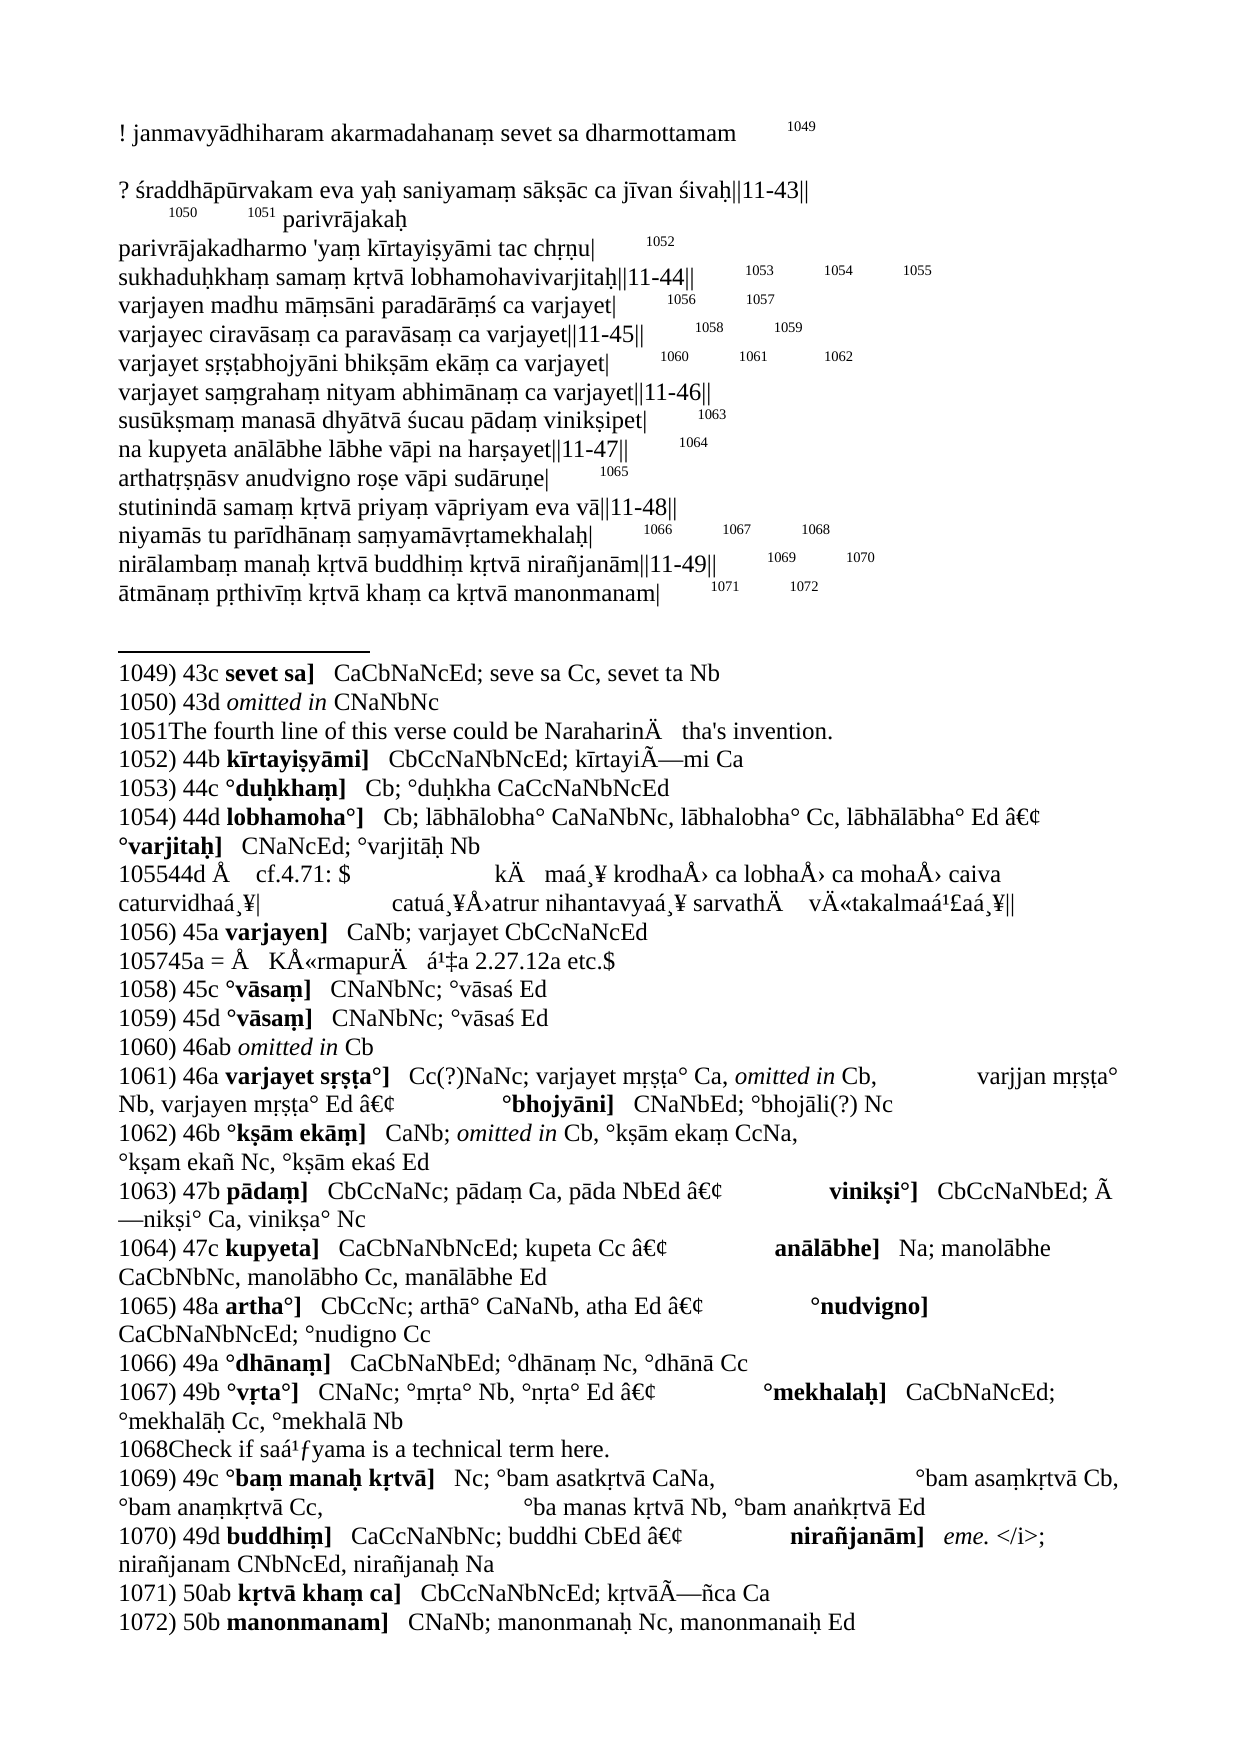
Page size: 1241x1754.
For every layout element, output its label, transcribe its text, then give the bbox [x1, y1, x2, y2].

text ) 49d buddhiṃ] CaCcNaNbNc; buddhi CbEd â€¢ nirañjanām] eme. </i>; nirañjanam CNbNcEd, nirañjanaḥ Na [118, 1521, 1122, 1578]
text varjayen madhu māṃsāni paradārāṃś ca varjayet| [118, 291, 1122, 319]
text ) 43c sevet sa] CaCbNaNcEd; seve sa Cc, sevet ta Nb [118, 658, 1122, 687]
text ) 44d lobhamoha°] Cb; lābhālobha° CaNaNbNc, lābhalobha° Cc, lābhālābha° Ed â€¢ °varjitaḥ] CNaNcEd; °varjitāḥ Nb [118, 802, 1122, 859]
text parivrājakadharmo 'yaṃ kīrtayiṣyāmi tac chṛṇu| [118, 233, 1122, 262]
text varjayet saṃgrahaṃ nityam abhimānaṃ ca varjayet||11-46|| [118, 377, 1122, 406]
text ) 49a °dhānaṃ] CaCbNaNbEd; °dhānaṃ Nc, °dhānā Cc [118, 1348, 1122, 1377]
text ) 46a varjayet sṛṣṭa°] Cc(?)NaNc; varjayet mṛṣṭa° Ca, omitted in Cb, varjjan mṛṣṭa° Nb, varjayen mṛṣṭa° Ed â€¢ °bhojyāni] CNaNbEd; °bhojāli(?) Nc [118, 1061, 1122, 1118]
text susūkṣmaṃ manasā dhyātvā śucau pādaṃ vinikṣipet| [118, 406, 1122, 434]
text na kupyeta anālābhe lābhe vāpi na harṣayet||11-47|| [118, 434, 1122, 463]
text stutinindā samaṃ kṛtvā priyaṃ vāpriyam eva vā||11-48|| [118, 492, 1122, 521]
text ) 49c °baṃ manaḥ kṛtvā] Nc; °bam asatkṛtvā CaNa, °bam asaṃkṛtvā Cb, °bam anaṃkṛtvā Cc, °ba manas kṛtvā Nb, °bam anaṅkṛtvā Ed [118, 1463, 1122, 1521]
text Check if saá¹ƒyama is a technical term here. [118, 1434, 1122, 1463]
text ) 45c °vāsaṃ] CNaNbNc; °vāsaś Ed [118, 974, 1122, 1003]
text 45a = ÅKÅ«rmapurÄá¹‡a 2.27.12a etc.$ [118, 946, 1122, 974]
text varjayec ciravāsaṃ ca paravāsaṃ ca varjayet||11-45|| [118, 319, 1122, 348]
text varjayet sṛṣṭabhojyāni bhikṣām ekāṃ ca varjayet| [118, 348, 1122, 377]
text ) 45d °vāsaṃ] CNaNbNc; °vāsaś Ed [118, 1003, 1122, 1032]
text ) 47c kupyeta] CaCbNaNbNcEd; kupeta Cc â€¢ anālābhe] Na; manolābhe CaCbNbNc, manolābho Cc, manālābhe Ed [118, 1233, 1122, 1291]
text ) 50ab kṛtvā khaṃ ca] CbCcNaNbNcEd; kṛtvāÃ—ñca Ca [118, 1578, 1122, 1607]
text ) 44b kīrtayiṣyāmi] CbCcNaNbNcEd; kīrtayiÃ—mi Ca [118, 744, 1122, 773]
text ) 46ab omitted in Cb [118, 1032, 1122, 1061]
text sukhaduḥkhaṃ samaṃ kṛtvā lobhamohavivarjitaḥ||11-44|| [118, 262, 1122, 291]
text ) 44c °duḥkhaṃ] Cb; °duḥkha CaCcNaNbNcEd [118, 773, 1122, 802]
text ! janmavyādhiharam akarmadahanaṃ sevet sa dharmottamam [118, 118, 1122, 147]
text ) 43d omitted in CNaNbNc [118, 687, 1122, 716]
text ) 48a artha°] CbCcNc; arthā° CaNaNb, atha Ed â€¢ °nudvigno] CaCbNaNbNcEd; °nudigno Cc [118, 1291, 1122, 1348]
text nirālambaṃ manaḥ kṛtvā buddhiṃ kṛtvā nirañjanām||11-49|| [118, 549, 1122, 578]
text ) 47b pādaṃ] CbCcNaNc; pādaṃ Ca, pāda NbEd â€¢ vinikṣi°] CbCcNaNbEd; Ã—nikṣi° Ca, vinikṣa° Nc [118, 1176, 1122, 1233]
text ) 50b manonmanam] CNaNb; manonmanaḥ Nc, manonmanaiḥ Ed [118, 1607, 1122, 1636]
text ātmānaṃ pṛthivīṃ kṛtvā khaṃ ca kṛtvā manonmanam| [118, 578, 1122, 607]
text ) 45a varjayen] CaNb; varjayet CbCcNaNcEd [118, 917, 1122, 946]
text arthatṛṣṇāsv anudvigno roṣe vāpi sudāruṇe| [118, 463, 1122, 492]
text The fourth line of this verse could be NaraharinÄtha's invention. [118, 716, 1122, 744]
text 44d Å cf.4.71: $ kÄmaá¸¥ krodhaÅ› ca lobhaÅ› ca mohaÅ› caiva caturvidhaá¸¥| catuá¸¥Å›atrur nihantavyaá¸¥ sarvathÄ vÄ«takalmaá¹£aá¸¥|| [118, 859, 1122, 917]
text niyamās tu parīdhānaṃ saṃyamāvṛtamekhalaḥ| [118, 521, 1122, 549]
text ) 49b °vṛta°] CNaNc; °mṛta° Nb, °nṛta° Ed â€¢ °mekhalaḥ] CaCbNaNcEd; °mekhalāḥ Cc, °mekhalā Nb [118, 1377, 1122, 1434]
text parivrājakaḥ [118, 204, 1122, 233]
text ? śraddhāpūrvakam eva yaḥ saniyamaṃ sākṣāc ca jīvan śivaḥ||11-43|| [118, 176, 1122, 204]
text ) 46b °kṣām ekāṃ] CaNb; omitted in Cb, °kṣām ekaṃ CcNa, °kṣam ekañ Nc, °kṣām ekaś Ed [118, 1118, 1122, 1176]
